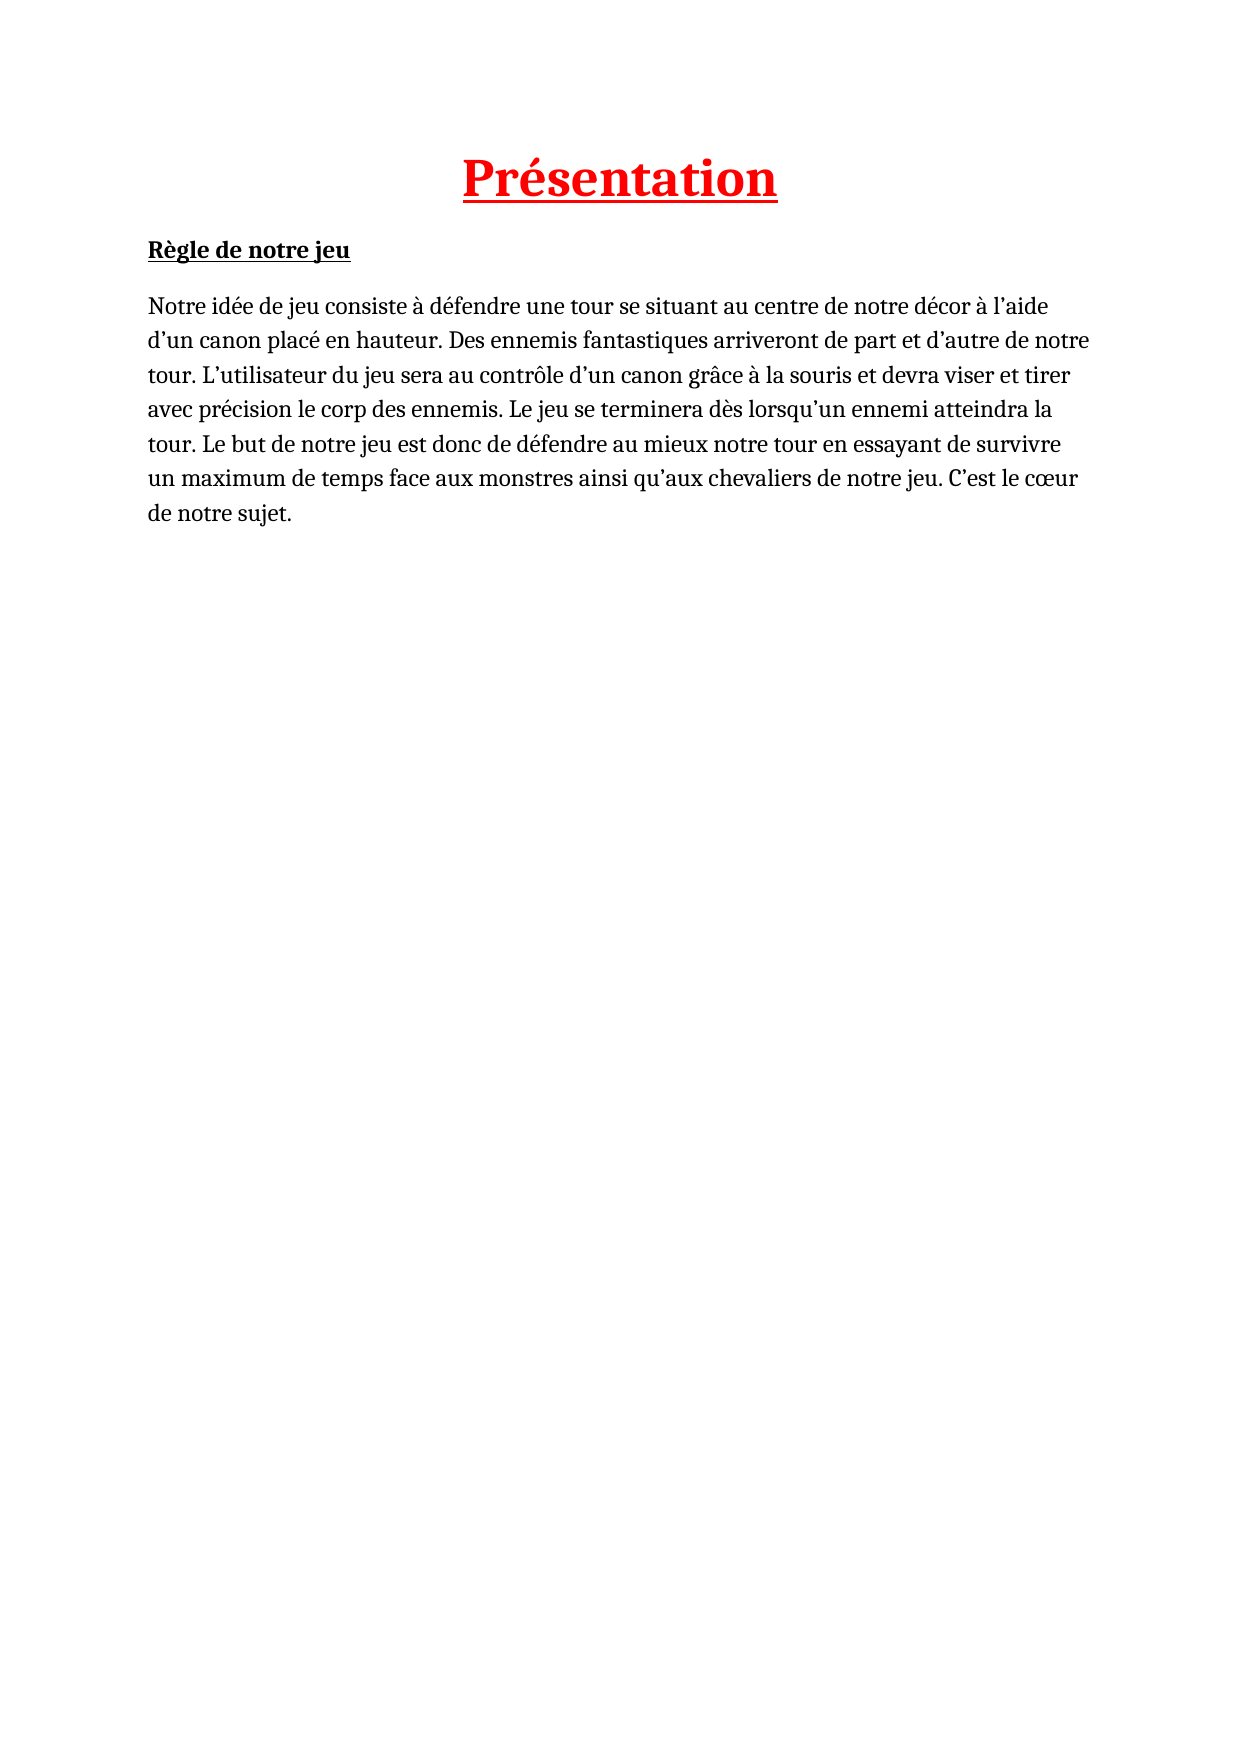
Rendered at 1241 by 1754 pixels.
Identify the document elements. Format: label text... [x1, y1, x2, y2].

text Présentation [148, 148, 1093, 210]
text Règle de notre jeu [148, 231, 1093, 265]
text Notre idée de jeu consiste à défendre une tour se situant au centre de notre décor à l’aide d’un canon placé en hauteur. Des ennemis fantastiques arriveront de part et d’autre de notre tour. L’utilisateur du jeu sera au contrôle d’un canon grâce à la souris et devra viser et tirer avec précision le corp des ennemis. Le jeu se terminera dès lorsqu’un ennemi atteindra la tour. Le but de notre jeu est donc de défendre au mieux notre tour en essayant de survivre un maximum de temps face aux monstres ainsi qu’aux chevaliers de notre jeu. C’est le cœur de notre sujet. [148, 286, 1093, 527]
